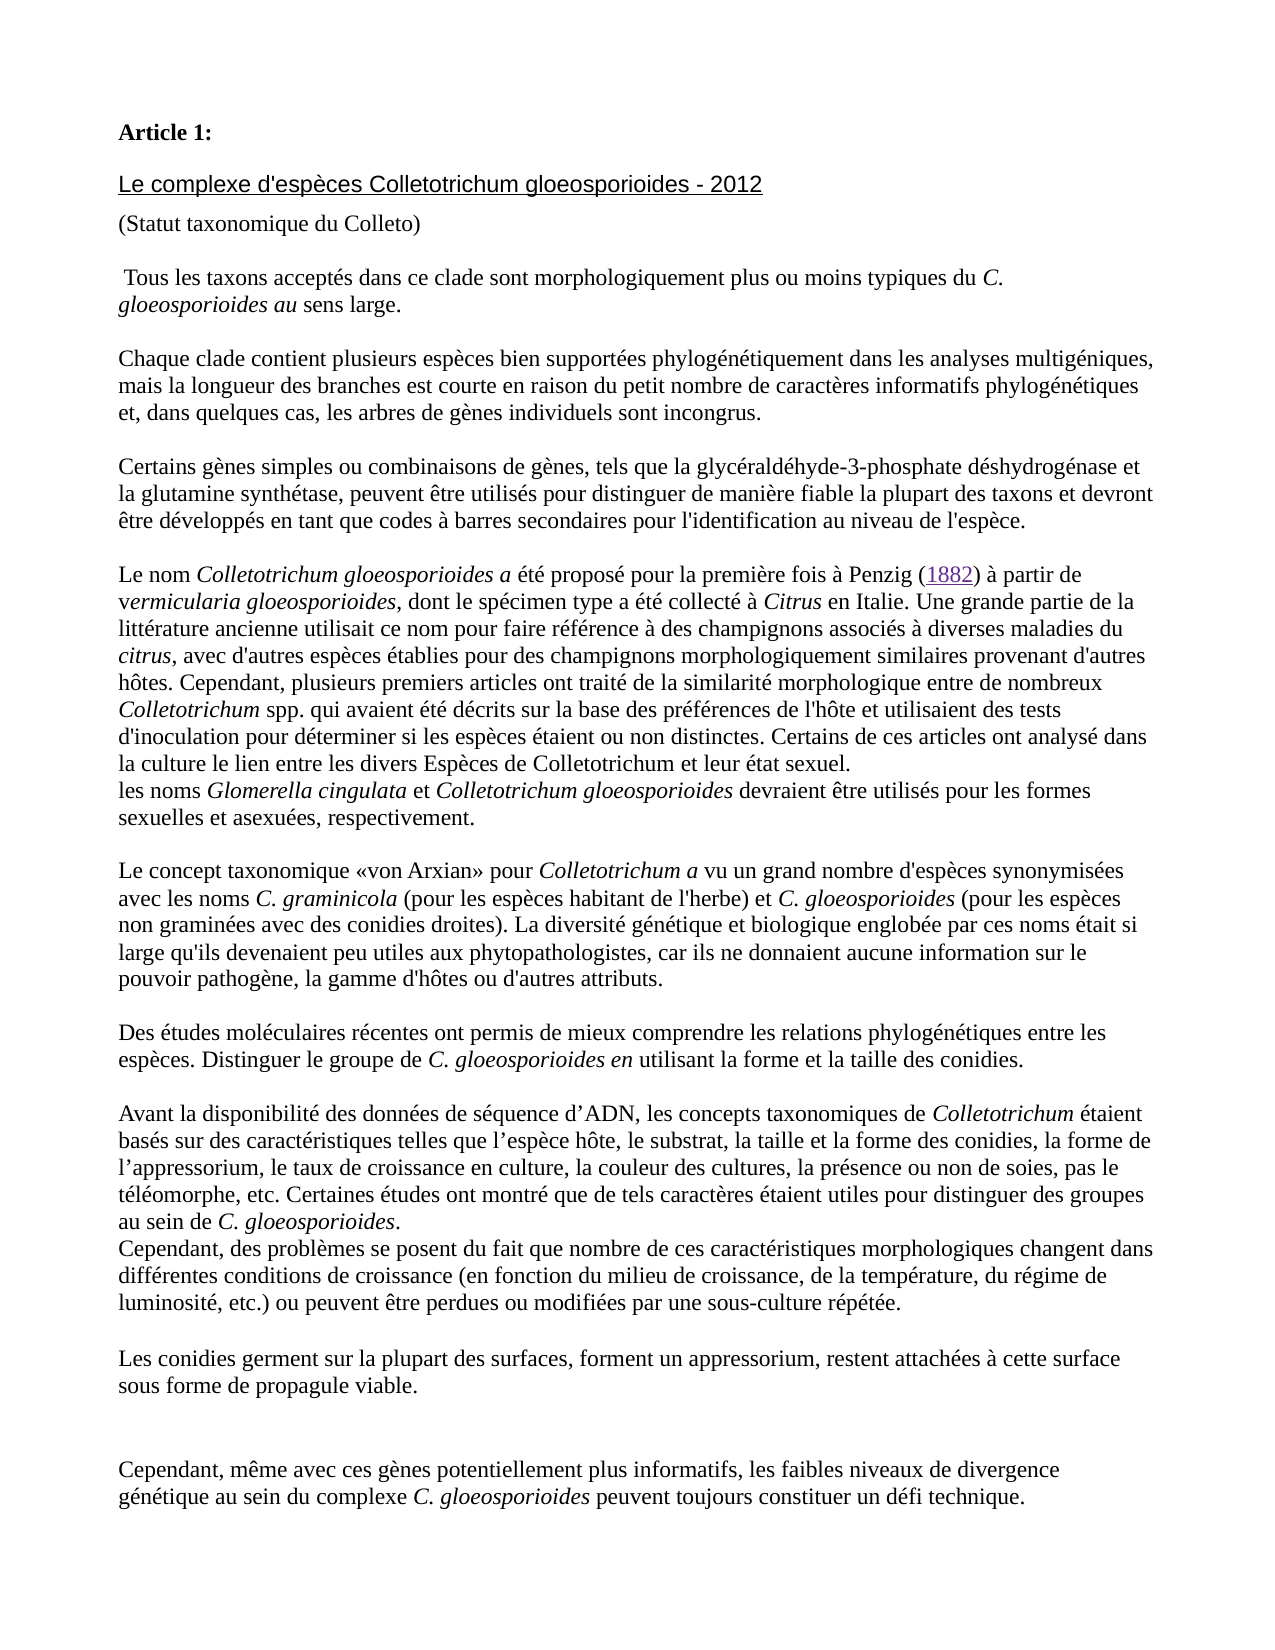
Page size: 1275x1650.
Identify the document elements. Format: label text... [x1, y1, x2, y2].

text Cependant, même avec ces gènes potentiellement plus informatifs, les faibles niveaux de divergence génétique au sein du complexe C. gloeosporioides peuvent toujours constituer un défi technique. [118, 1456, 1157, 1510]
text Cependant, des problèmes se posent du fait que nombre de ces caractéristiques morphologiques changent dans différentes conditions de croissance (en fonction du milieu de croissance, de la température, du régime de luminosité, etc.) ou peuvent être perdues ou modifiées par une sous-culture répétée. [118, 1235, 1157, 1316]
text (Statut taxonomique du Colleto) [118, 209, 1157, 236]
text Article 1: [118, 118, 1157, 145]
text Le nom Colletotrichum gloeosporioides a été proposé pour la première fois à Penzig (1882) à partir de vermicularia gloeosporioides, dont le spécimen type a été collecté à Citrus en Italie. Une grande partie de la littérature ancienne utilisait ce nom pour faire référence à des champignons associés à diverses maladies du citrus, avec d'autres espèces établies pour des champignons morphologiquement similaires provenant d'autres hôtes. Cependant, plusieurs premiers articles ont traité de la similarité morphologique entre de nombreux Colletotrichum spp. qui avaient été décrits sur la base des préférences de l'hôte et utilisaient des tests d'inoculation pour déterminer si les espèces étaient ou non distinctes. Certains de ces articles ont analysé dans la culture le lien entre les divers Espèces de Colletotrichum et leur état sexuel. [118, 560, 1157, 776]
text Les conidies germent sur la plupart des surfaces, forment un appressorium, restent attachées à cette surface sous forme de propagule viable. [118, 1344, 1157, 1398]
text Tous les taxons acceptés dans ce clade sont morphologiquement plus ou moins typiques du C. gloeosporioides au sens large. [118, 263, 1157, 317]
text Le concept taxonomique «von Arxian» pour Colletotrichum a vu un grand nombre d'espèces synonymisées avec les noms C. graminicola (pour les espèces habitant de l'herbe) et C. gloeosporioides (pour les espèces non graminées avec des conidies droites). La diversité génétique et biologique englobée par ces noms était si large qu'ils devenaient peu utiles aux phytopathologistes, car ils ne donnaient aucune information sur le pouvoir pathogène, la gamme d'hôtes ou d'autres attributs. [118, 857, 1157, 992]
subtitle Le complexe d'espèces Colletotrichum gloeosporioides - 2012 [118, 170, 1157, 197]
text Certains gènes simples ou combinaisons de gènes, tels que la glycéraldéhyde-3-phosphate déshydrogénase et la glutamine synthétase, peuvent être utilisés pour distinguer de manière fiable la plupart des taxons et devront être développés en tant que codes à barres secondaires pour l'identification au niveau de l'espèce. [118, 452, 1157, 533]
text Avant la disponibilité des données de séquence d’ADN, les concepts taxonomiques de Colletotrichum étaient basés sur des caractéristiques telles que l’espèce hôte, le substrat, la taille et la forme des conidies, la forme de l’appressorium, le taux de croissance en culture, la couleur des cultures, la présence ou non de soies, pas le téléomorphe, etc. Certaines études ont montré que de tels caractères étaient utiles pour distinguer des groupes au sein de C. gloeosporioides. [118, 1100, 1157, 1235]
text les noms Glomerella cingulata et Colletotrichum gloeosporioides devraient être utilisés pour les formes sexuelles et asexuées, respectivement. [118, 776, 1157, 830]
text Des études moléculaires récentes ont permis de mieux comprendre les relations phylogénétiques entre les espèces. Distinguer le groupe de C. gloeosporioides en utilisant la forme et la taille des conidies. [118, 1019, 1157, 1073]
text Chaque clade contient plusieurs espèces bien supportées phylogénétiquement dans les analyses multigéniques, mais la longueur des branches est courte en raison du petit nombre de caractères informatifs phylogénétiques et, dans quelques cas, les arbres de gènes individuels sont incongrus. [118, 344, 1157, 425]
